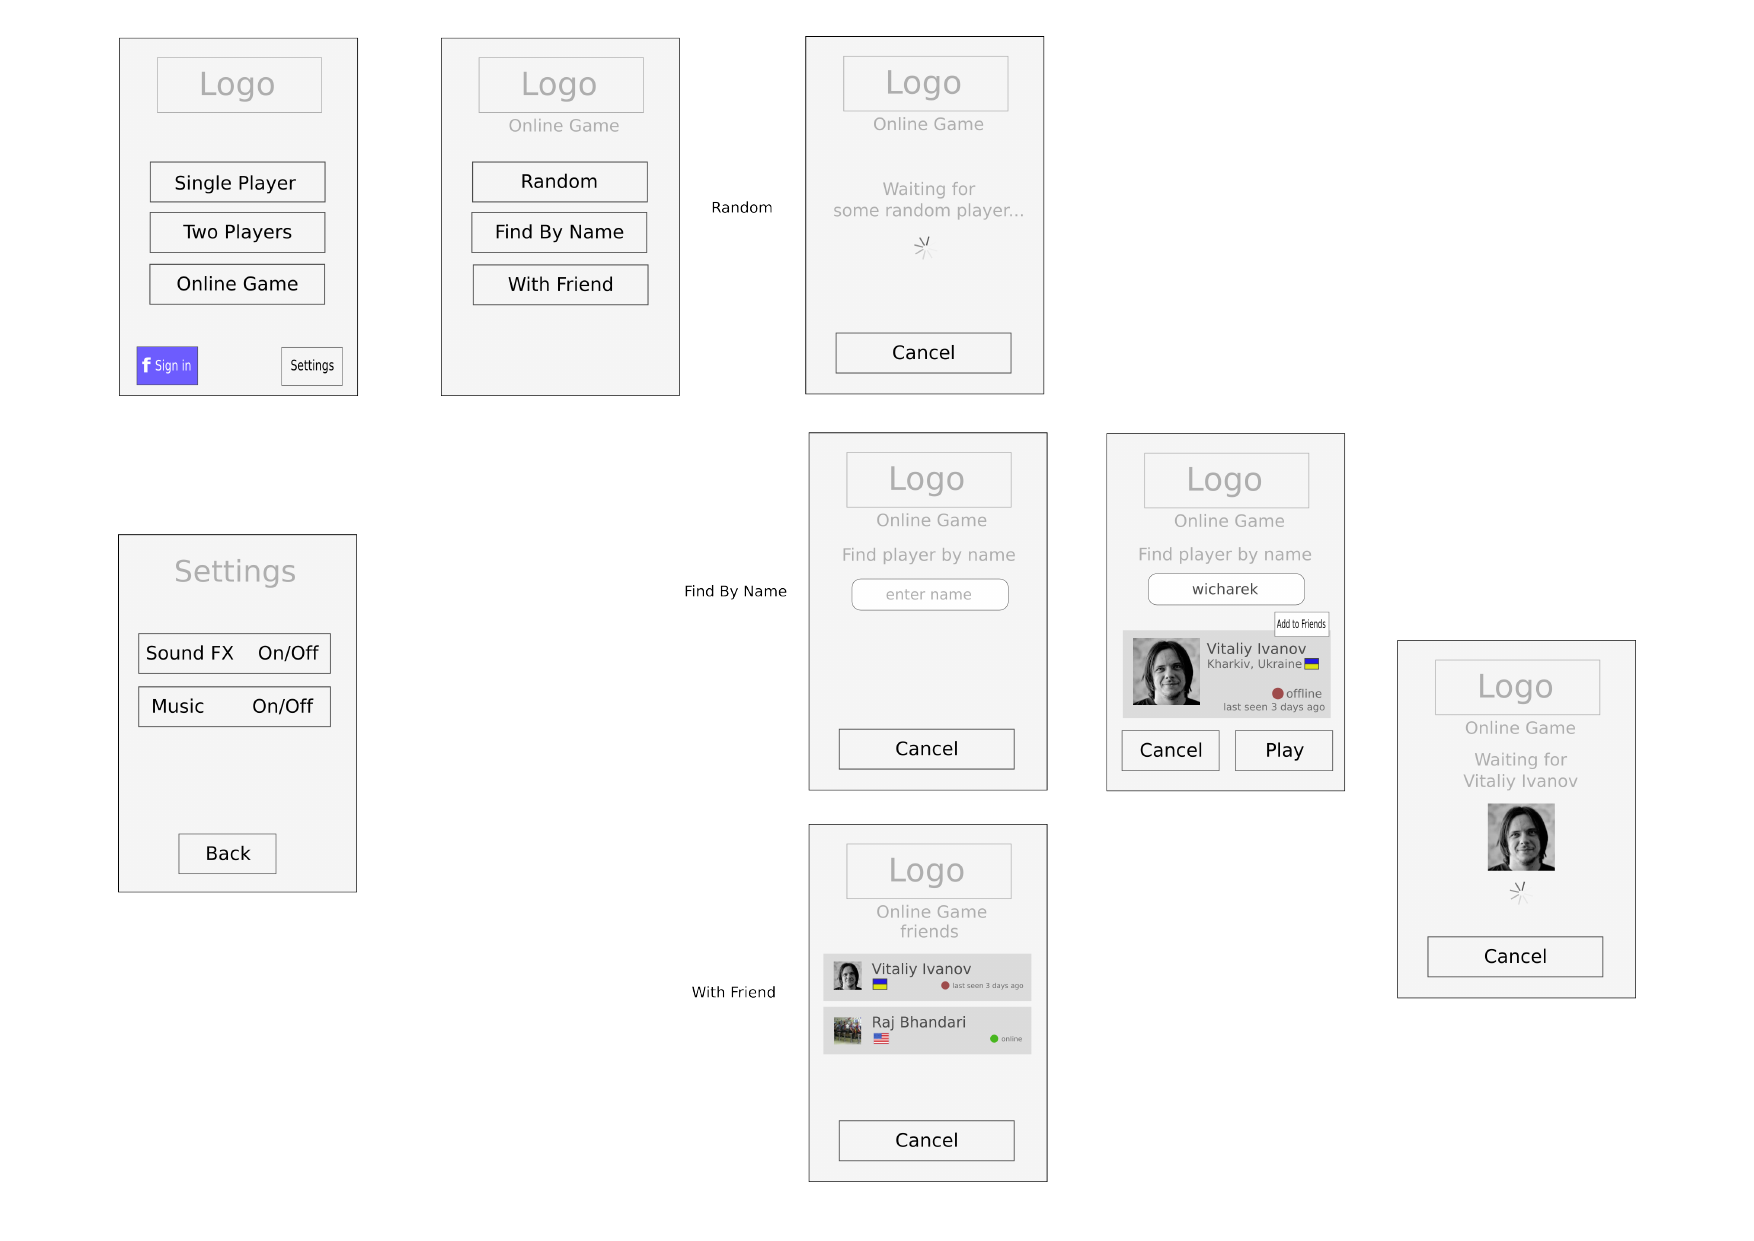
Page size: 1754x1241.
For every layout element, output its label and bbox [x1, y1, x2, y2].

picture [118, 36, 1636, 1182]
